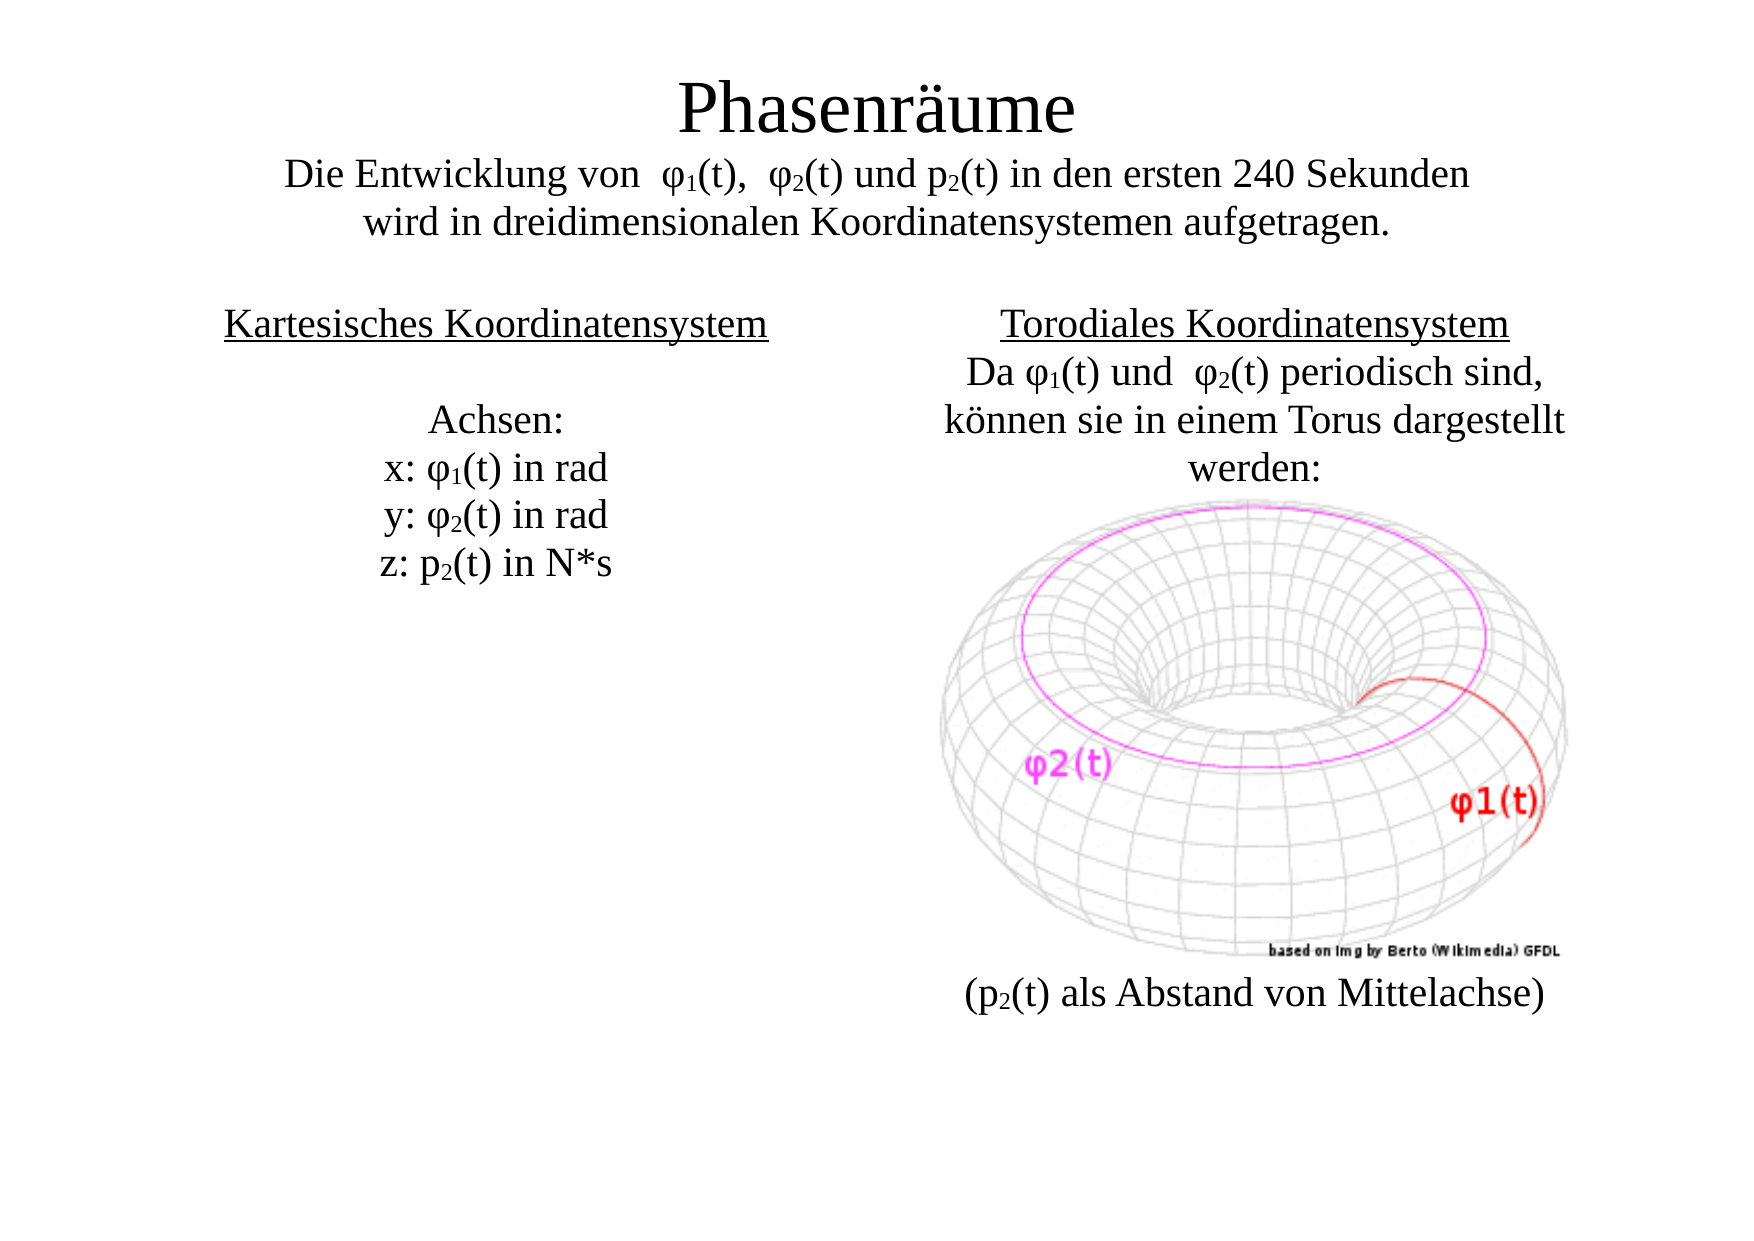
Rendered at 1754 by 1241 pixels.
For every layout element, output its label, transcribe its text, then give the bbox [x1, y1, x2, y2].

picture [930, 490, 1579, 967]
text Die Entwicklung von φ1(t), φ2(t) und p2(t) in den ersten 240 Sekunden wird in dreidimensionalen Koordinatensystemen aufgetragen. [118, 149, 1636, 292]
table_header Kartesisches Koordinatensystem Achsen: x: φ1(t) in rad y: φ2(t) in rad z: p2(t) in N*s [118, 293, 873, 1021]
text Phasenräume [118, 62, 1636, 149]
table_header Torodiales Koordinatensystem Da φ1(t) und φ2(t) periodisch sind, können sie in einem Torus dargestellt werden: (p2(t) als Abstand von Mittelachse) [874, 293, 1636, 1021]
